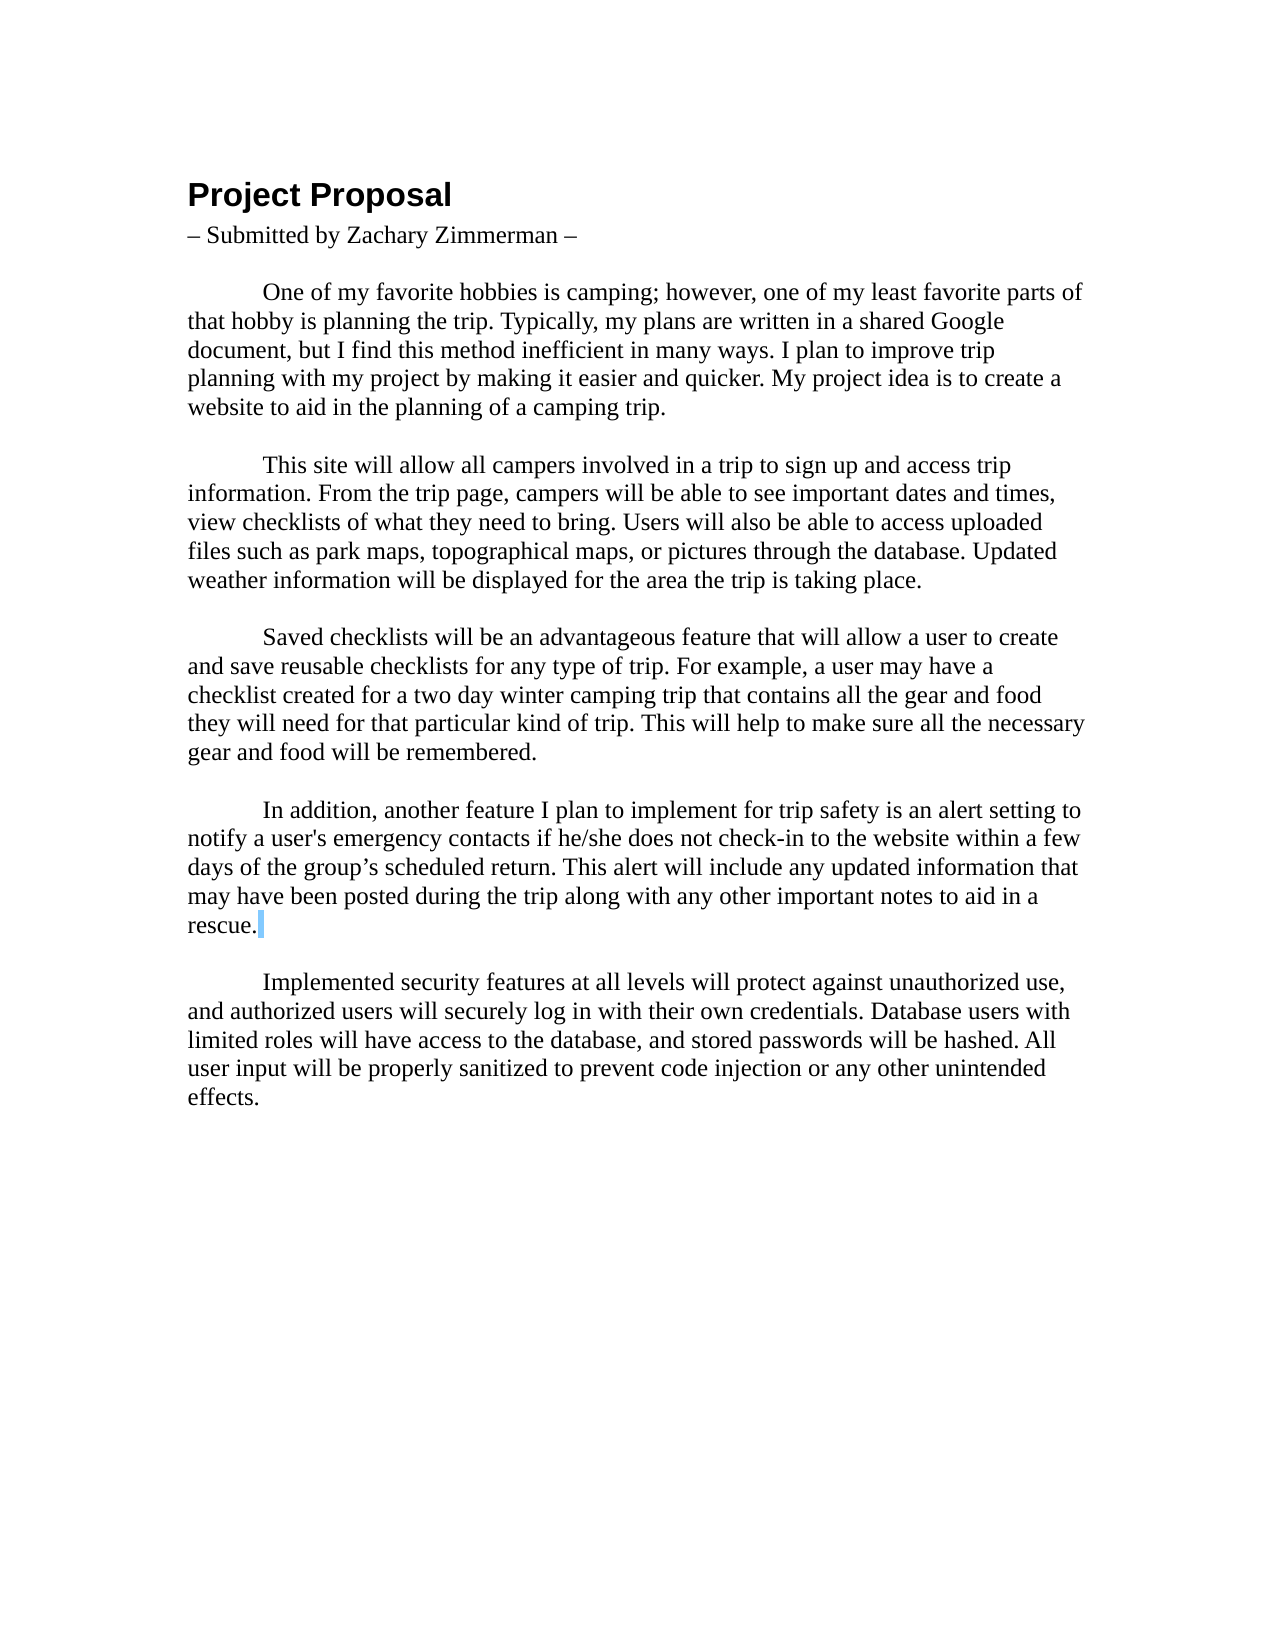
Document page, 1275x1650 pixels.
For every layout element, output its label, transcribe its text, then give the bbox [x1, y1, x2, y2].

text Saved checklists will be an advantageous feature that will allow a user to create and save reusable checklists for any type of trip. For example, a user may have a checklist created for a two day winter camping trip that contains all the gear and food they will need for that particular kind of trip. This will help to make sure all the necessary gear and food will be remembered. [187, 622, 1087, 766]
text This site will allow all campers involved in a trip to sign up and access trip information. From the trip page, campers will be able to see important dates and times, view checklists of what they need to bring. Users will also be able to access uploaded files such as park maps, topographical maps, or pictures through the database. Updated weather information will be displayed for the area the trip is taking place. [187, 450, 1087, 593]
text In addition, another feature I plan to implement for trip safety is an alert setting to notify a user's emergency contacts if he/she does not check-in to the website within a few days of the group’s scheduled return. This alert will include any updated information that may have been posted during the trip along with any other important notes to aid in a rescue. [187, 795, 1087, 938]
subtitle Project Proposal [187, 175, 1087, 213]
text – Submitted by Zachary Zimmerman – [187, 220, 1087, 248]
text One of my favorite hobbies is camping; however, one of my least favorite parts of that hobby is planning the trip. Typically, my plans are written in a shared Google document, but I find this method inefficient in many ways. I plan to improve trip planning with my project by making it easier and quicker. My project idea is to create a website to aid in the planning of a camping trip. [187, 277, 1087, 421]
text Implemented security features at all levels will protect against unauthorized use, and authorized users will securely log in with their own credentials. Database users with limited roles will have access to the database, and stored passwords will be hashed. All user input will be properly sanitized to prevent code injection or any other unintended effects. [187, 967, 1087, 1111]
